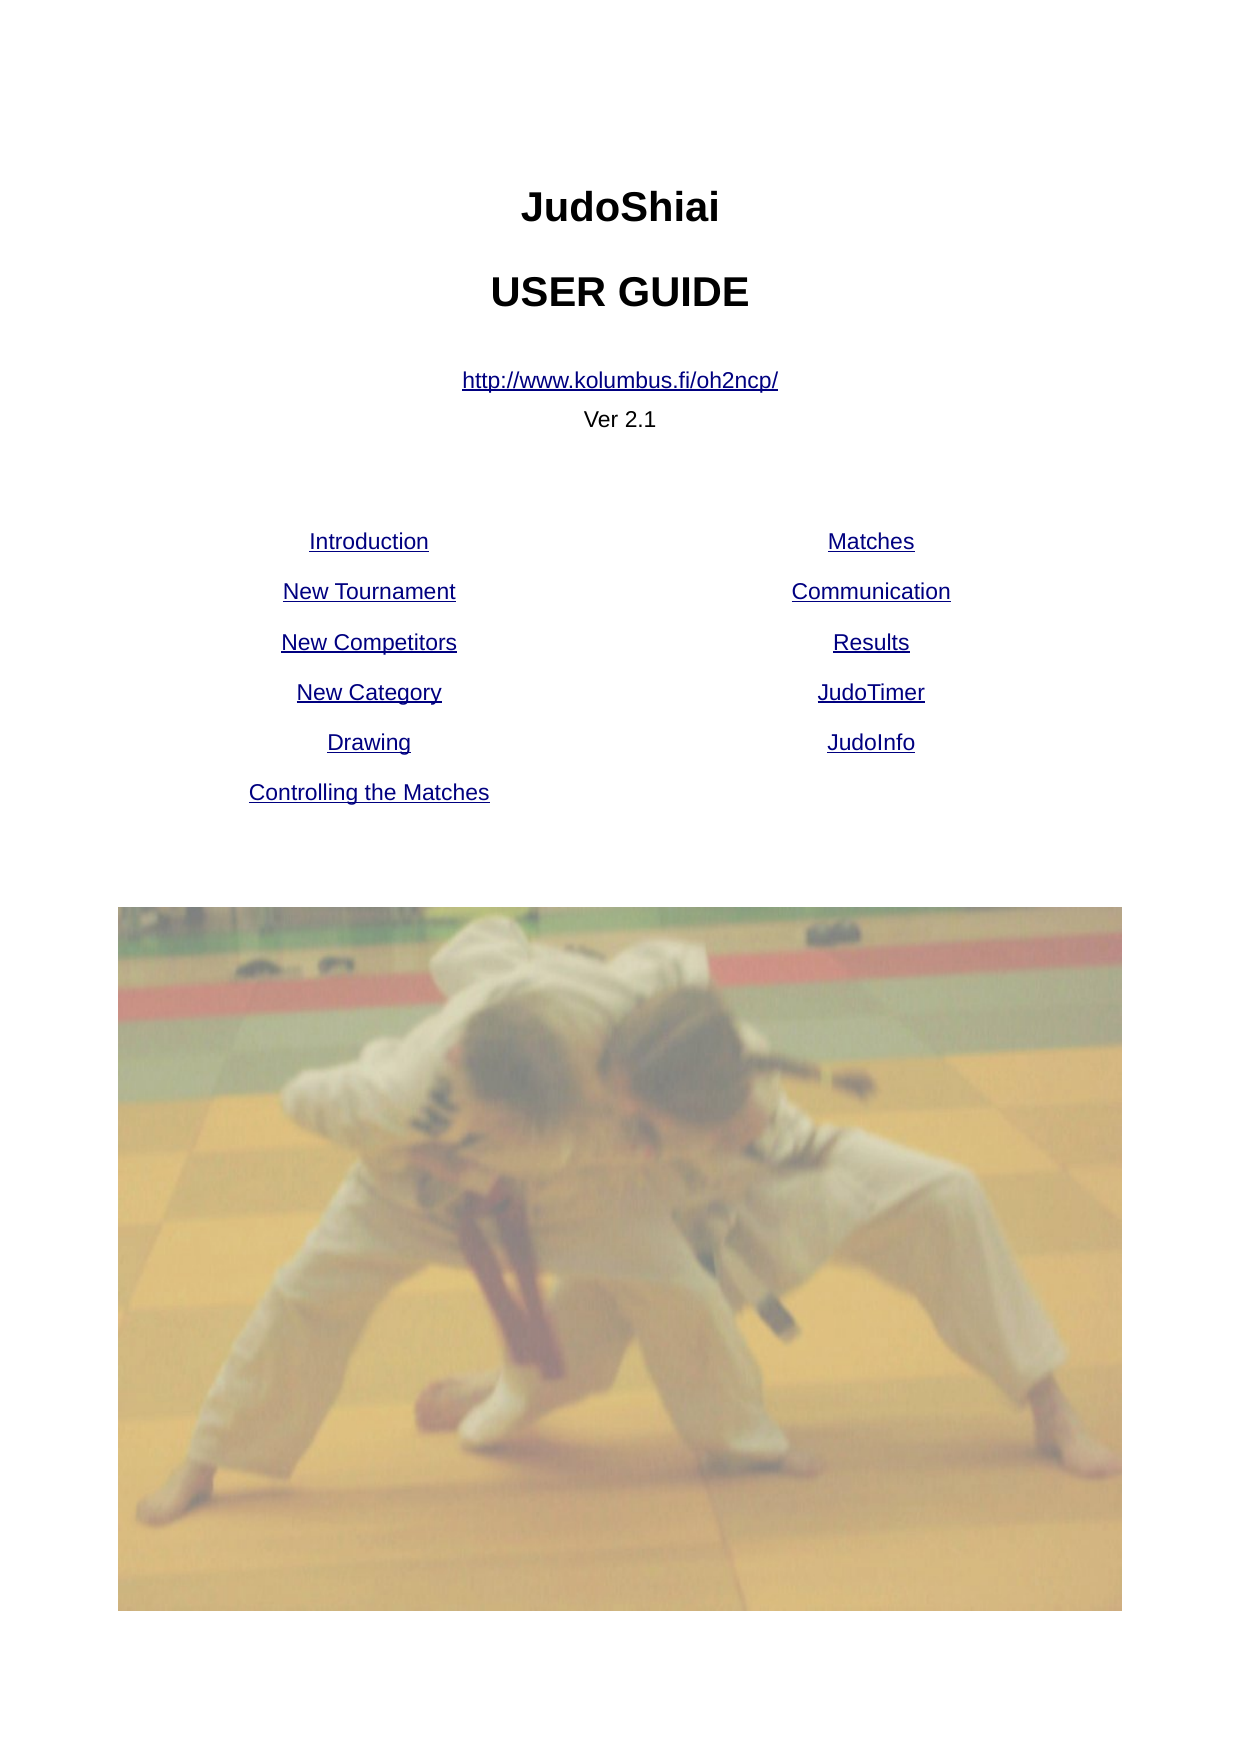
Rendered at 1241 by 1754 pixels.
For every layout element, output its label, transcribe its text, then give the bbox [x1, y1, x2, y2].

table_cell New Category [118, 673, 620, 723]
subtitle JudoShiai [118, 182, 1122, 230]
picture [118, 907, 1122, 1611]
table_cell JudoTimer [620, 673, 1122, 723]
text Ver 2.1 [118, 406, 1122, 432]
table_cell Drawing [118, 723, 620, 774]
table_cell Results [620, 623, 1122, 673]
text http://www.kolumbus.fi/oh2ncp/ [118, 367, 1122, 393]
table_cell New Tournament [118, 573, 620, 623]
table_cell Controlling the Matches [118, 774, 620, 824]
subtitle USER GUIDE [118, 267, 1122, 315]
table_header Matches [620, 522, 1122, 572]
table_cell JudoInfo [620, 723, 1122, 774]
table_cell New Competitors [118, 623, 620, 673]
table_header Introduction [118, 522, 620, 572]
table_cell [620, 774, 1122, 824]
table_cell Communication [620, 573, 1122, 623]
